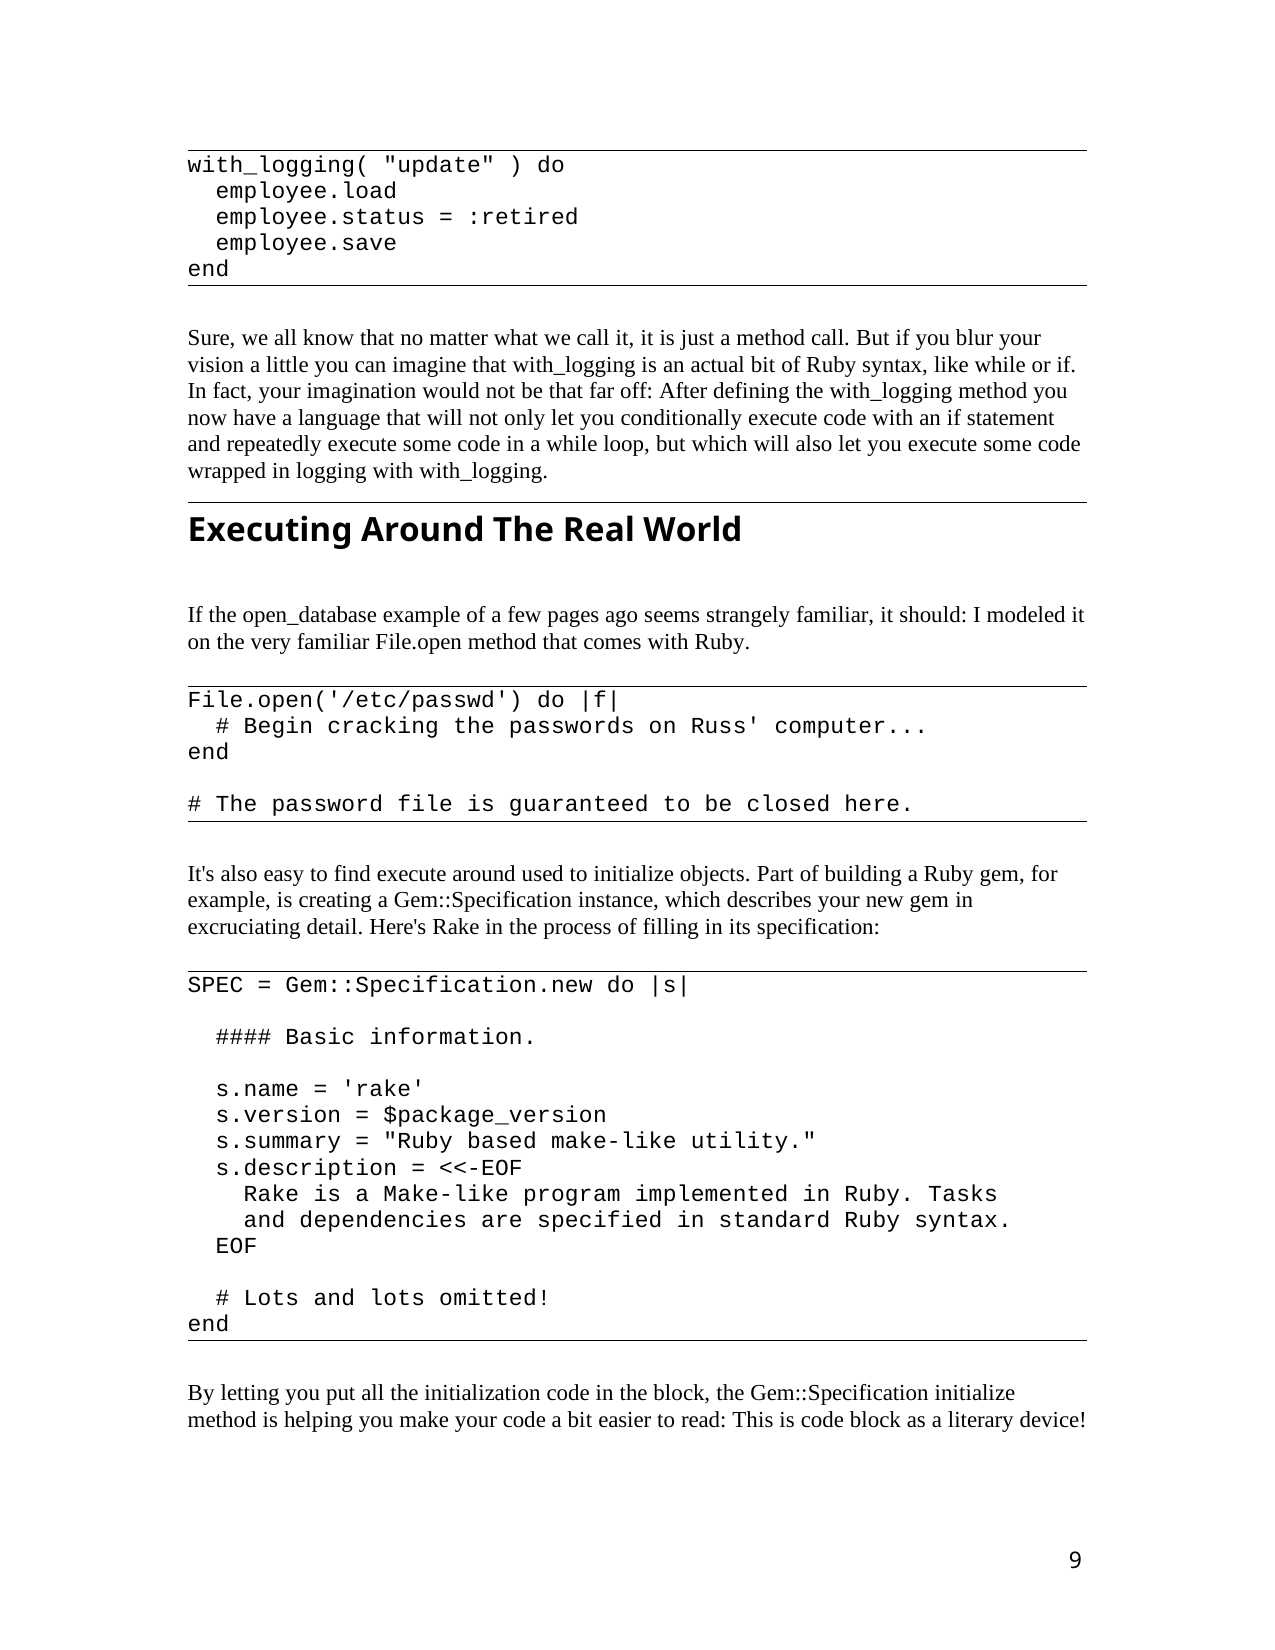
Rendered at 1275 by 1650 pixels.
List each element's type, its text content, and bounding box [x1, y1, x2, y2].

text EOF [187, 1234, 1087, 1260]
text employee.save [187, 231, 1087, 257]
text s.summary = "Ruby based make-like utility." [187, 1130, 1087, 1156]
text end [187, 741, 1087, 767]
text end [187, 1312, 1087, 1341]
text File.open('/etc/passwd') do |f| [187, 687, 1087, 715]
text If the open_database example of a few pages ago seems strangely familiar, it should: I modeled it on the very familiar File.open method that comes with Ruby. [187, 601, 1087, 654]
text By letting you put all the initialization code in the block, the Gem::Specification initialize method is helping you make your code a bit easier to read: This is code block as a literary device! [187, 1379, 1087, 1432]
text # Lots and lots omitted! [187, 1286, 1087, 1312]
text #### Basic information. [187, 1026, 1087, 1052]
text s.name = 'rake' [187, 1078, 1087, 1104]
text # Begin cracking the passwords on Russ' computer... [187, 715, 1087, 741]
text Sure, we all know that no matter what we call it, it is just a method call. But if you blur your vision a little you can imagine that with_logging is an actual bit of Ruby syntax, like while or if. In fact, your imagination would not be that far off: After defining the with_logging method you now have a language that will not only let you conditionally execute code with an if statement and repeatedly execute some code in a while loop, but which will also let you execute some code wrapped in logging with with_logging. [187, 324, 1087, 483]
text employee.status = :retired [187, 205, 1087, 231]
text and dependencies are specified in standard Ruby syntax. [187, 1208, 1087, 1234]
text # The password file is guaranteed to be closed here. [187, 793, 1087, 822]
text Executing Around The Real World [187, 503, 1087, 551]
text SPEC = Gem::Specification.new do |s| [187, 972, 1087, 1000]
text It's also easy to find execute around used to initialize objects. Part of building a Ruby gem, for example, is creating a Gem::Specification instance, which describes your new gem in excruciating detail. Here's Rake in the process of filling in its specification: [187, 859, 1087, 939]
text employee.load [187, 179, 1087, 205]
text s.version = $package_version [187, 1104, 1087, 1130]
text s.description = <<-EOF [187, 1156, 1087, 1182]
text Rake is a Make-like program implemented in Ruby. Tasks [187, 1182, 1087, 1208]
text end [187, 257, 1087, 286]
text with_logging( "update" ) do [187, 151, 1087, 179]
